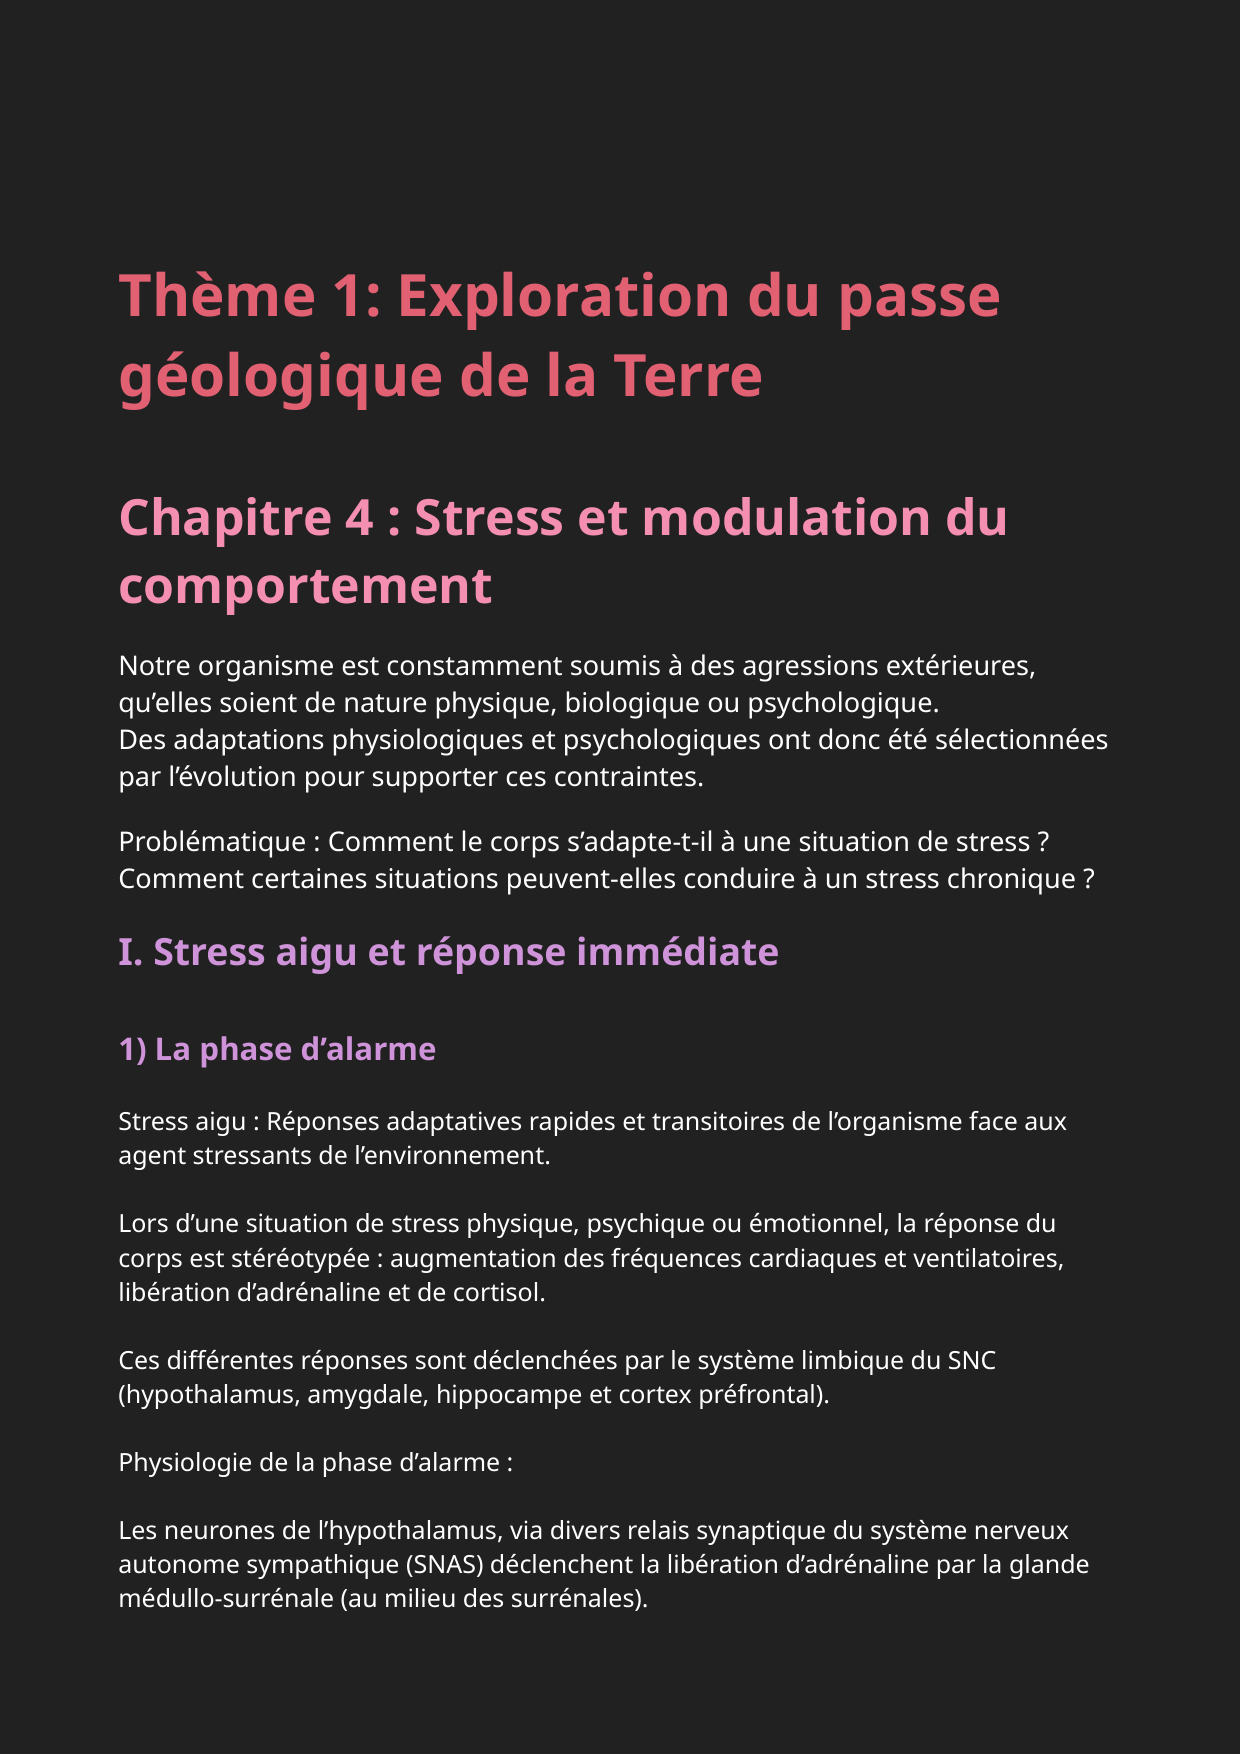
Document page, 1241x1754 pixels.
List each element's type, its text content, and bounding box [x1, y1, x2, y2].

text Thème 1: Exploration du passe géologique de la Terre [118, 254, 1122, 413]
text Ces différentes réponses sont déclenchées par le système limbique du SNC (hypothalamus, amygdale, hippocampe et cortex préfrontal). [118, 1342, 1122, 1411]
text 1) La phase d’alarme [118, 1027, 1122, 1070]
text Physiologie de la phase d’alarme : [118, 1444, 1122, 1479]
text I. Stress aigu et réponse immédiate [118, 925, 1122, 976]
text Des adaptations physiologiques et psychologiques ont donc été sélectionnées par l’évolution pour supporter ces contraintes. [118, 720, 1122, 794]
text Chapitre 4 : Stress et modulation du comportement [118, 481, 1122, 618]
text Stress aigu : Réponses adaptatives rapides et transitoires de l’organisme face aux agent stressants de l’environnement. [118, 1104, 1122, 1172]
text Notre organisme est constamment soumis à des agressions extérieures, qu’elles soient de nature physique, biologique ou psychologique. [118, 646, 1122, 720]
text Lors d’une situation de stress physique, psychique ou émotionnel, la réponse du corps est stéréotypée : augmentation des fréquences cardiaques et ventilatoires, libération d’adrénaline et de cortisol. [118, 1206, 1122, 1308]
text Les neurones de l’hypothalamus, via divers relais synaptique du système nerveux autonome sympathique (SNAS) déclenchent la libération d’adrénaline par la glande médullo-surrénale (au milieu des surrénales). [118, 1513, 1122, 1615]
text Problématique : Comment le corps s’adapte-t-il à une situation de stress ? Comment certaines situations peuvent-elles conduire à un stress chronique ? [118, 823, 1122, 896]
